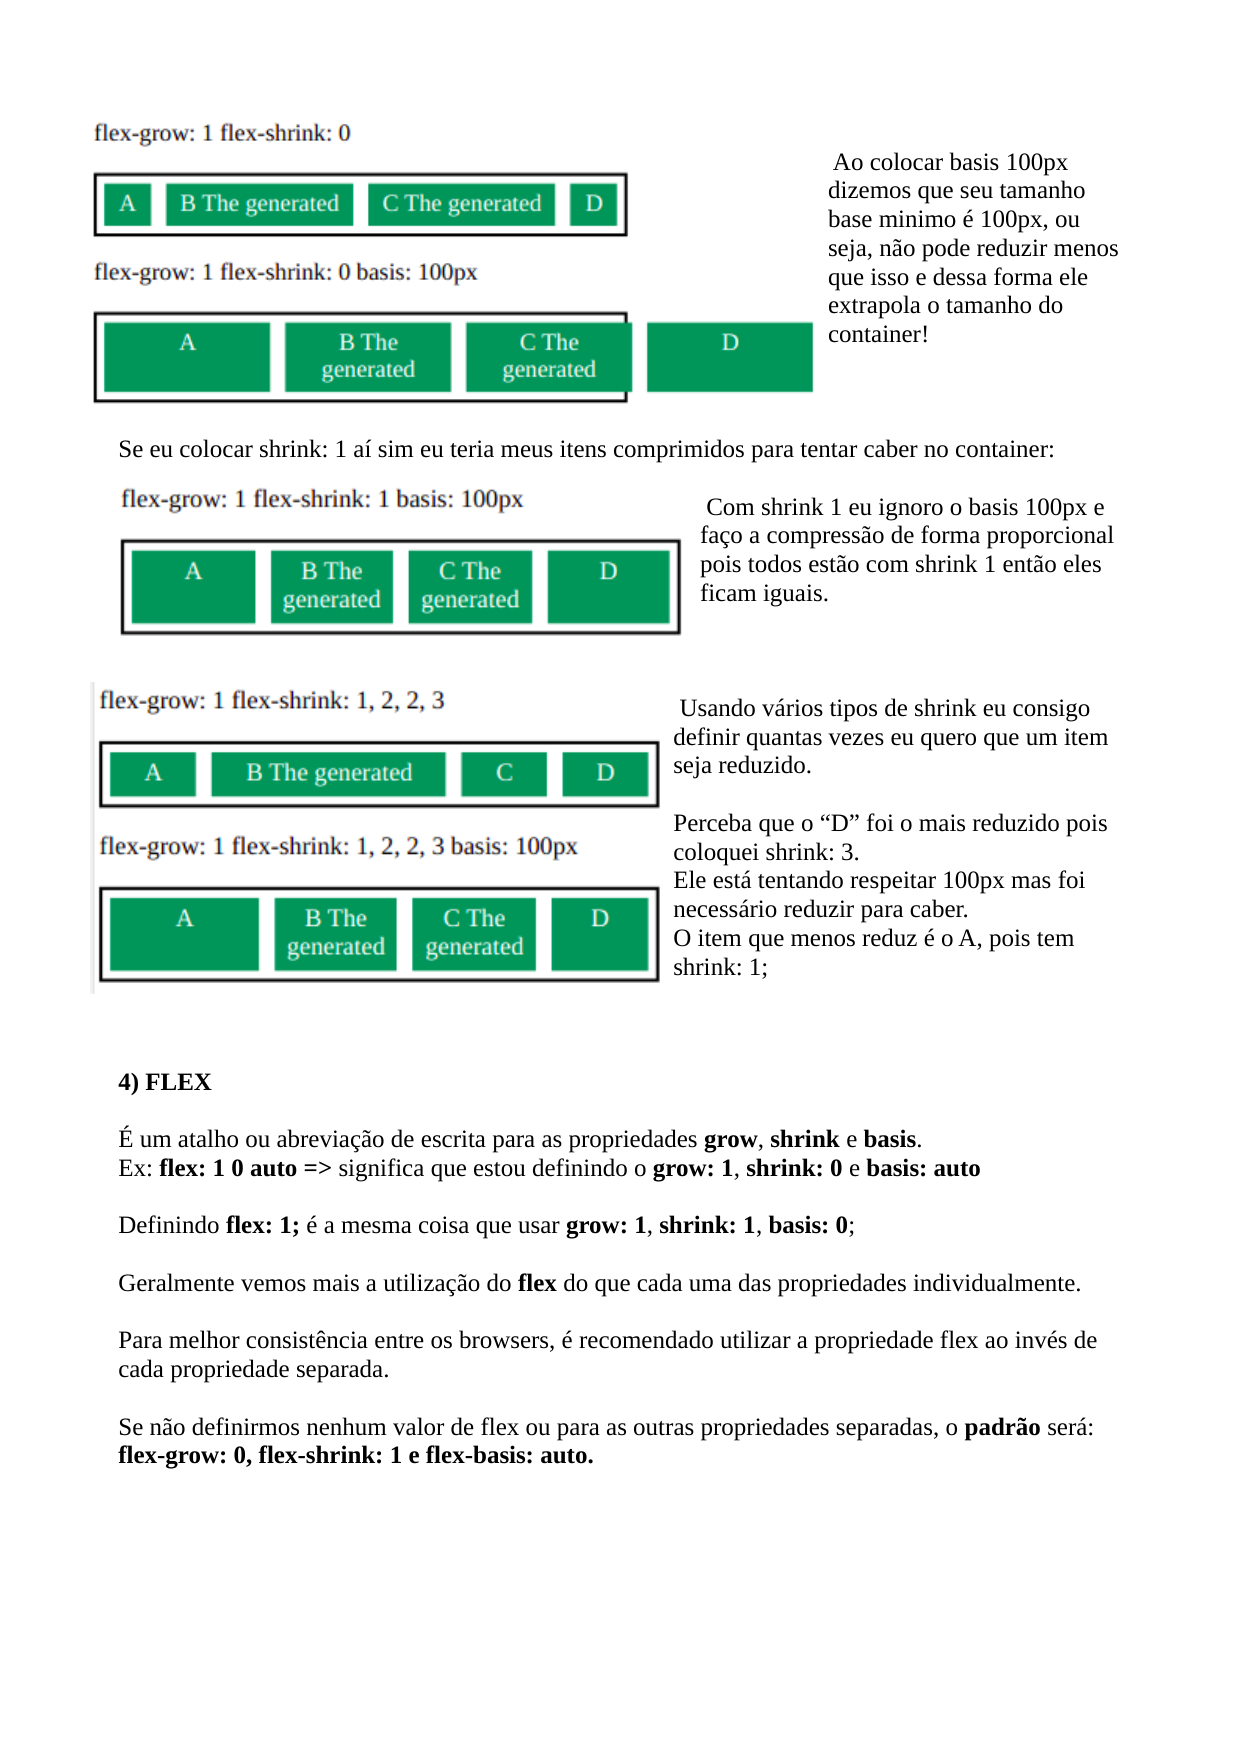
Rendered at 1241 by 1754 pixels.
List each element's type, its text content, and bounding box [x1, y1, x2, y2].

text Definindo flex: 1; é a mesma coisa que usar grow: 1, shrink: 1, basis: 0; [118, 1211, 1122, 1239]
text Com shrink 1 eu ignoro o basis 100px e faço a compressão de forma proporcional pois todos estão com shrink 1 então eles ficam iguais. [700, 492, 1122, 607]
text Para melhor consistência entre os browsers, é recomendado utilizar a propriedade flex ao invés de cada propriedade separada. [118, 1326, 1122, 1383]
text Se eu colocar shrink: 1 aí sim eu teria meus itens comprimidos para tentar caber no container: [118, 434, 1122, 463]
text 4) FLEX [118, 1067, 1122, 1096]
text Se não definirmos nenhum valor de flex ou para as outras propriedades separadas, o padrão será: flex-grow: 0, flex-shrink: 1 e flex-basis: auto. [118, 1412, 1122, 1469]
text Ex: flex: 1 0 auto => significa que estou definindo o grow: 1, shrink: 0 e basis: auto [118, 1153, 1122, 1182]
text Perceba que o “D” foi o mais reduzido pois coloquei shrink: 3. [673, 808, 1122, 866]
picture [118, 479, 700, 650]
text Usando vários tipos de shrink eu consigo definir quantas vezes eu quero que um item seja reduzido. [673, 693, 1122, 779]
picture [90, 682, 673, 994]
picture [86, 114, 828, 416]
text O item que menos reduz é o A, pois tem shrink: 1; [673, 923, 1122, 981]
text Ele está tentando respeitar 100px mas foi necessário reduzir para caber. [673, 866, 1122, 923]
text Ao colocar basis 100px dizemos que seu tamanho base minimo é 100px, ou seja, não pode reduzir menos que isso e dessa forma ele extrapola o tamanho do container! [828, 147, 1122, 348]
text É um atalho ou abreviação de escrita para as propriedades grow, shrink e basis. [118, 1124, 1122, 1153]
text Geralmente vemos mais a utilização do flex do que cada uma das propriedades individualmente. [118, 1268, 1122, 1297]
